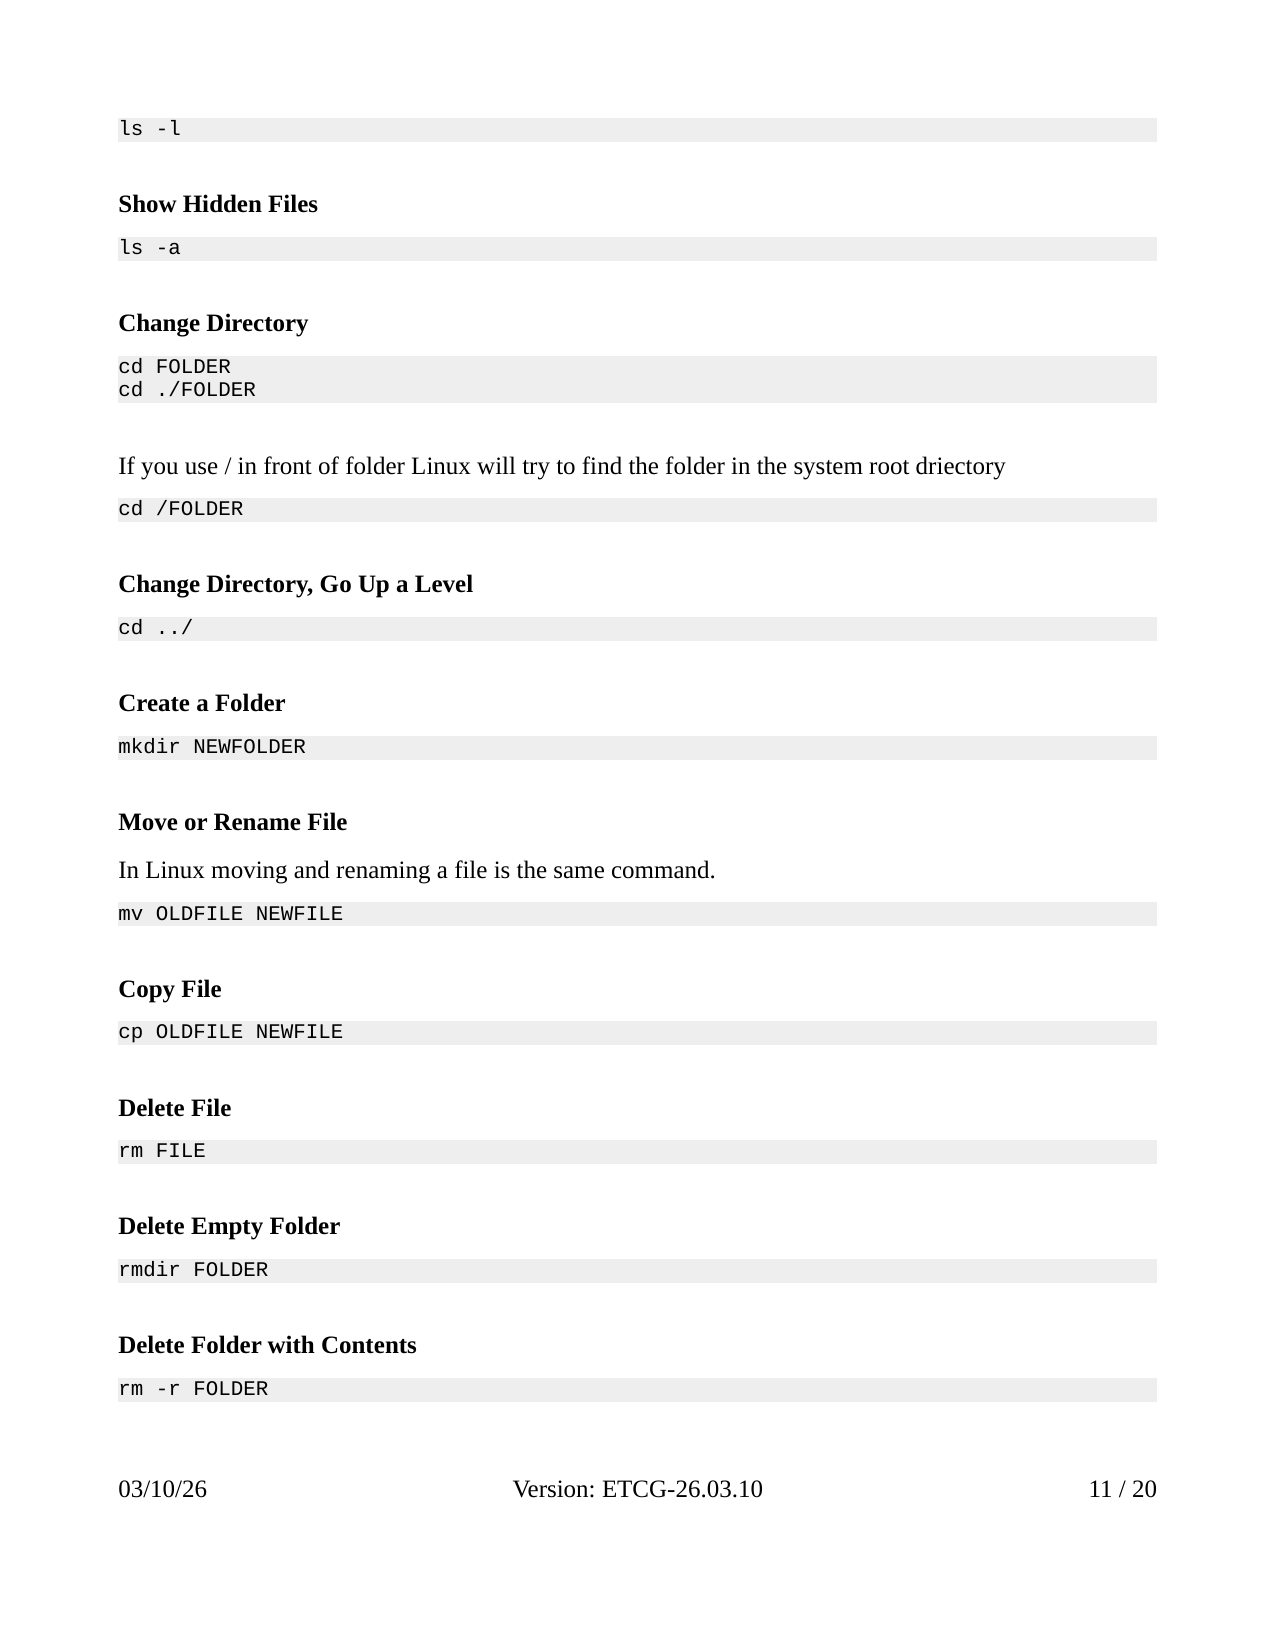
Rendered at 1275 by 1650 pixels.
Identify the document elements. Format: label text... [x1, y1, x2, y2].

text Delete File [118, 1093, 1157, 1121]
text mkdir NEWFOLDER [118, 736, 1157, 760]
text Copy File [118, 974, 1157, 1002]
text ls -a [118, 237, 1157, 261]
text Move or Rename File [118, 807, 1157, 836]
text Delete Empty Folder [118, 1211, 1157, 1240]
text Create a Folder [118, 688, 1157, 717]
text If you use / in front of folder Linux will try to find the folder in the system root driectory [118, 451, 1157, 479]
text cd ../ [118, 617, 1157, 641]
text Change Directory, Go Up a Level [118, 569, 1157, 598]
text ls -l [118, 118, 1157, 142]
text cd /FOLDER [118, 498, 1157, 522]
text rm -r FOLDER [118, 1378, 1157, 1402]
text mv OLDFILE NEWFILE [118, 902, 1157, 926]
text rmdir FOLDER [118, 1259, 1157, 1283]
text Change Directory [118, 308, 1157, 337]
text cp OLDFILE NEWFILE [118, 1021, 1157, 1045]
text rm FILE [118, 1140, 1157, 1164]
text cd ./FOLDER [118, 379, 1157, 403]
text cd FOLDER [118, 356, 1157, 379]
text Show Hidden Files [118, 189, 1157, 218]
text In Linux moving and renaming a file is the same command. [118, 855, 1157, 884]
text Delete Folder with Contents [118, 1330, 1157, 1359]
